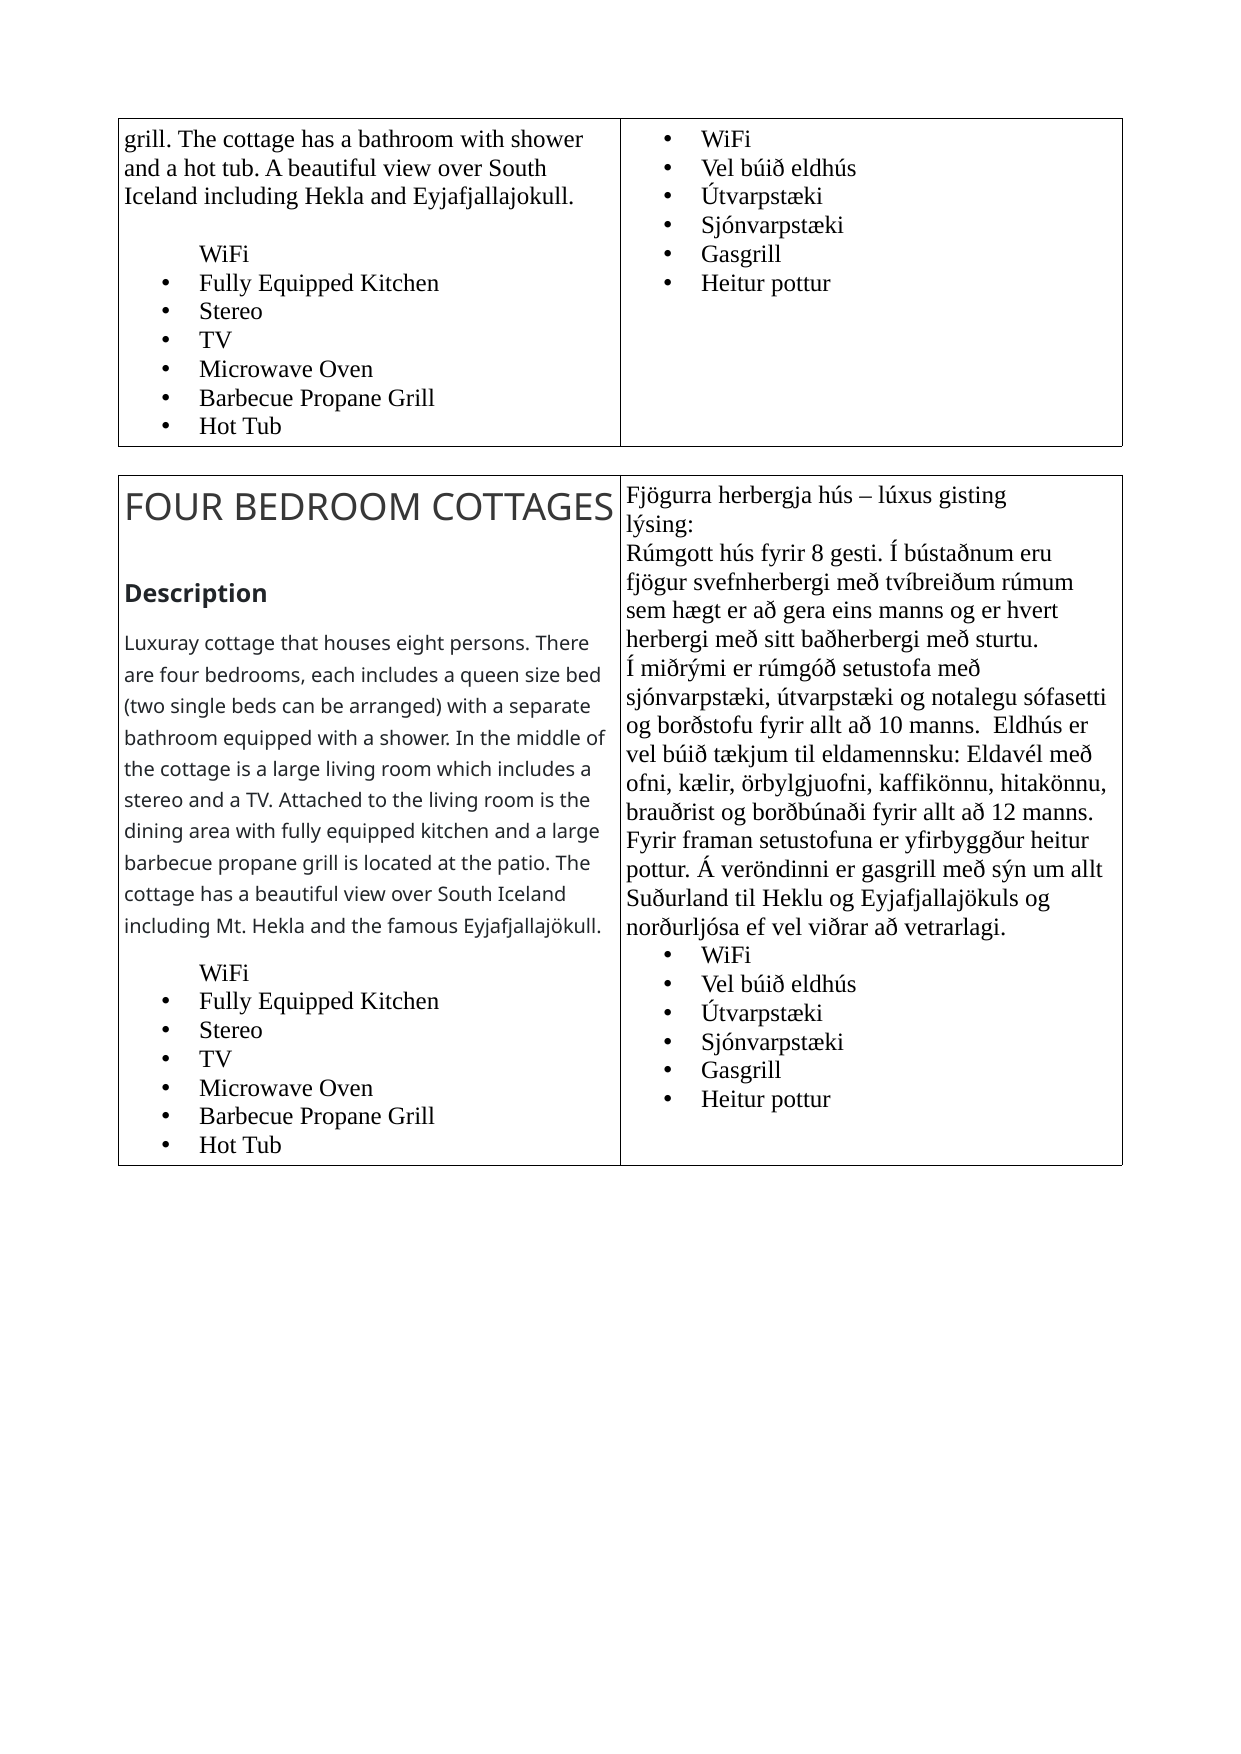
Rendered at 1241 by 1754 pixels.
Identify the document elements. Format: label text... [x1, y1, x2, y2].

table_cell Tveggja herbergja hús lýsing: 50-60 m2 bústaður fyrir 5-6 gesti. Í bústaðnum eru tvö svefnherbergi með tvíbreiðum rúmum og koju. Einnig er rúmgóð setustofa í bústaðnum með sjónvarpstæki, útvarpstæki og notalegu sófasetti. Baðherbergið er með sturtu. Eldhús er vel búið tækjum til eldamennsku: Eldavél með ofni, kælir, örbylgjuofni, kaffikönnu, hitakönnu, brauðrist og borðbúnaði fyrir allt að 8 manns. Á veröndinni er gasgrill og dásamlegur heitur pottur með sýn um allt Suðurland til Heklu og Eyjafjallajökuls og norðurljósa ef vel viðrar að vetrarlagi. WiFi Vel búið eldhús Útvarpstæki Sjónvarpstæki Gasgrill Heitur pottur [621, 119, 1122, 446]
table_header Fjögurra herbergja hús – lúxus gisting lýsing: Rúmgott hús fyrir 8 gesti. Í bústaðnum eru fjögur svefnherbergi með tvíbreiðum rúmum sem hægt er að gera eins manns og er hvert herbergi með sitt baðherbergi með sturtu. Í miðrými er rúmgóð setustofa með sjónvarpstæki, útvarpstæki og notalegu sófasetti og borðstofu fyrir allt að 10 manns. Eldhús er vel búið tækjum til eldamennsku: Eldavél með ofni, kælir, örbylgjuofni, kaffikönnu, hitakönnu, brauðrist og borðbúnaði fyrir allt að 12 manns. Fyrir framan setustofuna er yfirbyggður heitur pottur. Á veröndinni er gasgrill með sýn um allt Suðurland til Heklu og Eyjafjallajökuls og norðurljósa ef vel viðrar að vetrarlagi. WiFi Vel búið eldhús Útvarpstæki Sjónvarpstæki Gasgrill Heitur pottur [621, 476, 1122, 1164]
table_header FOUR BEDROOM COTTAGES Description Luxuray cottage that houses eight persons. There are four bedrooms, each includes a queen size bed (two single beds can be arranged) with a separate bathroom equipped with a shower. In the middle of the cottage is a large living room which includes a stereo and a TV. Attached to the living room is the dining area with fully equipped kitchen and a large barbecue propane grill is located at the patio. The cottage has a beautiful view over South Iceland including Mt. Hekla and the famous Eyjafjallajökull. WiFi Fully Equipped Kitchen Stereo TV Microwave Oven Barbecue Propane Grill Hot Tub [119, 476, 620, 1164]
table_cell grill. The cottage has a bathroom with shower and a hot tub. A beautiful view over South Iceland including Hekla and Eyjafjallajokull. WiFi Fully Equipped Kitchen Stereo TV Microwave Oven Barbecue Propane Grill Hot Tub [119, 119, 620, 446]
